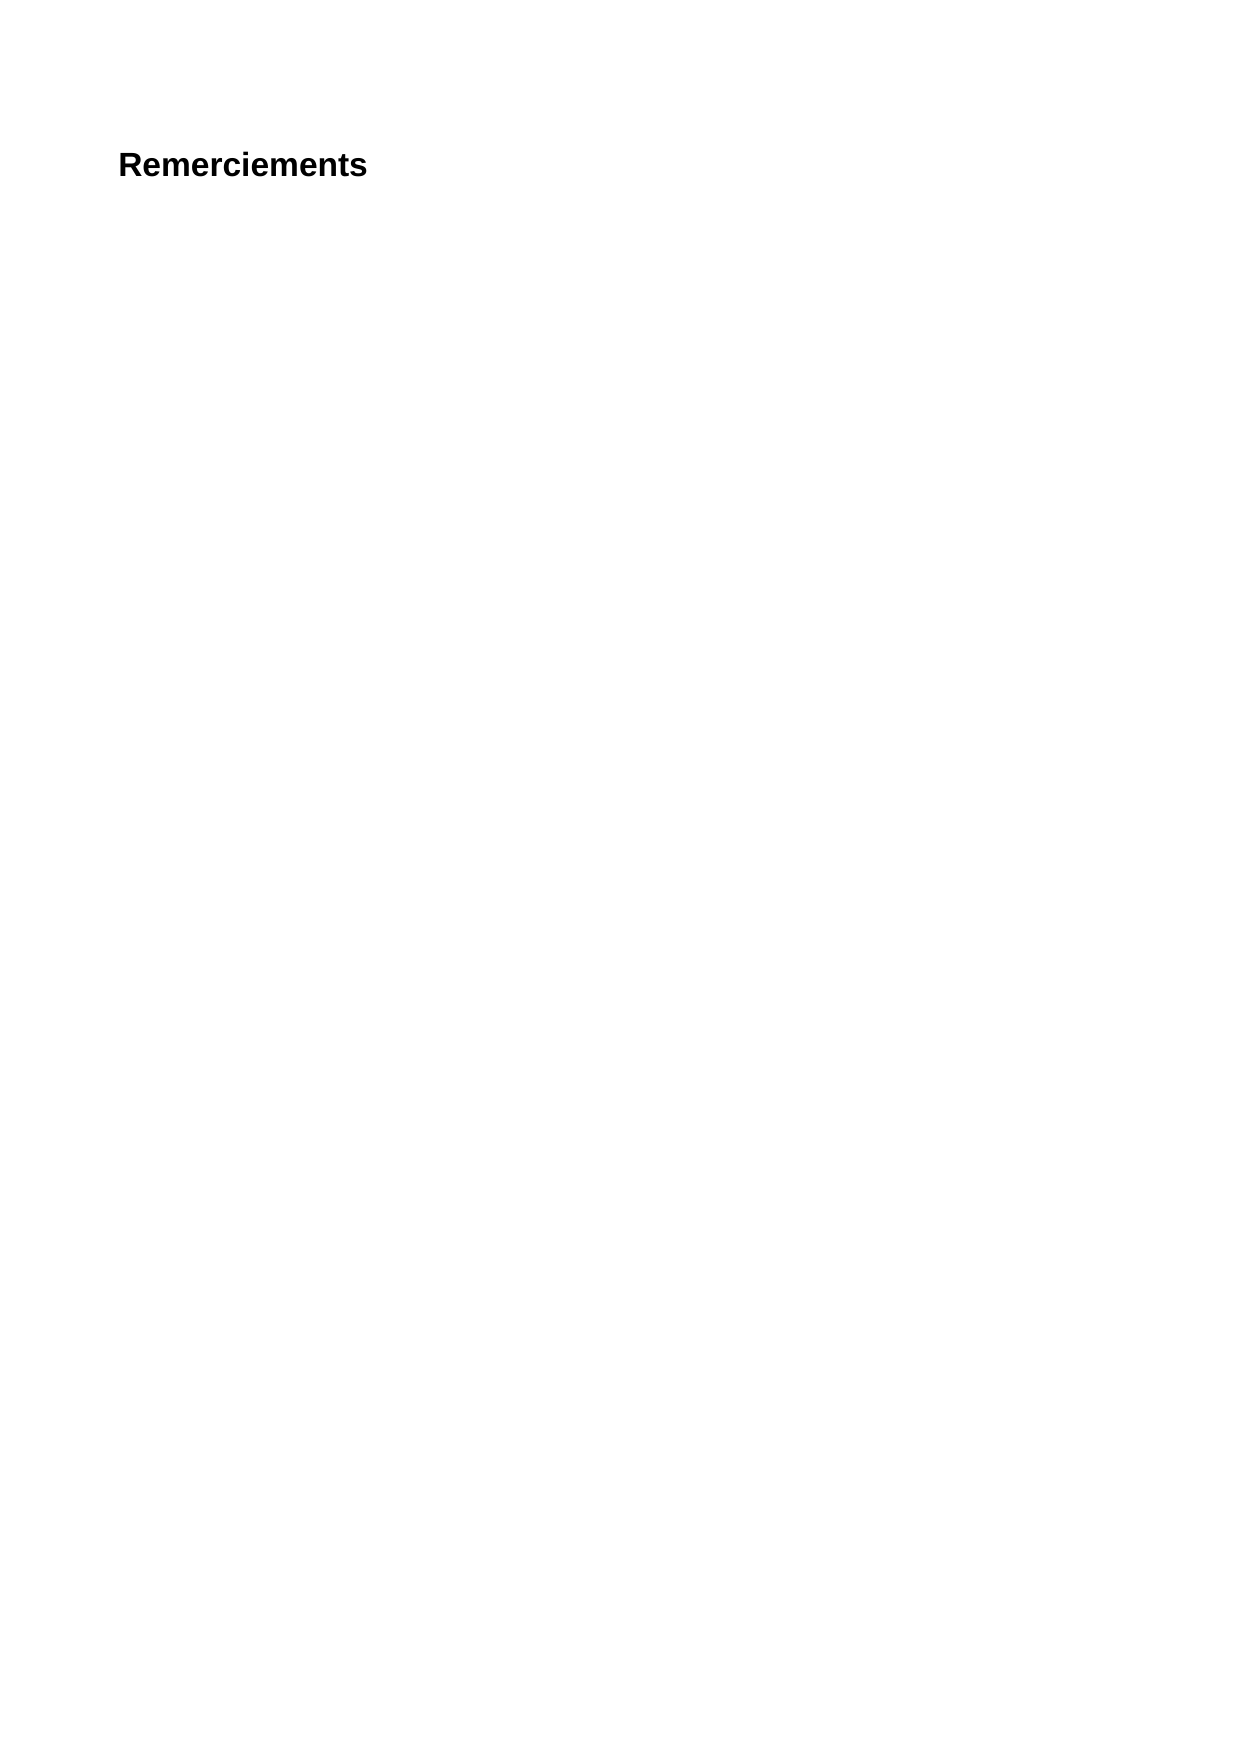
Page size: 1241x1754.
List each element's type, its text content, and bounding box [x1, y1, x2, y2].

subtitle Remerciements [118, 145, 1122, 183]
